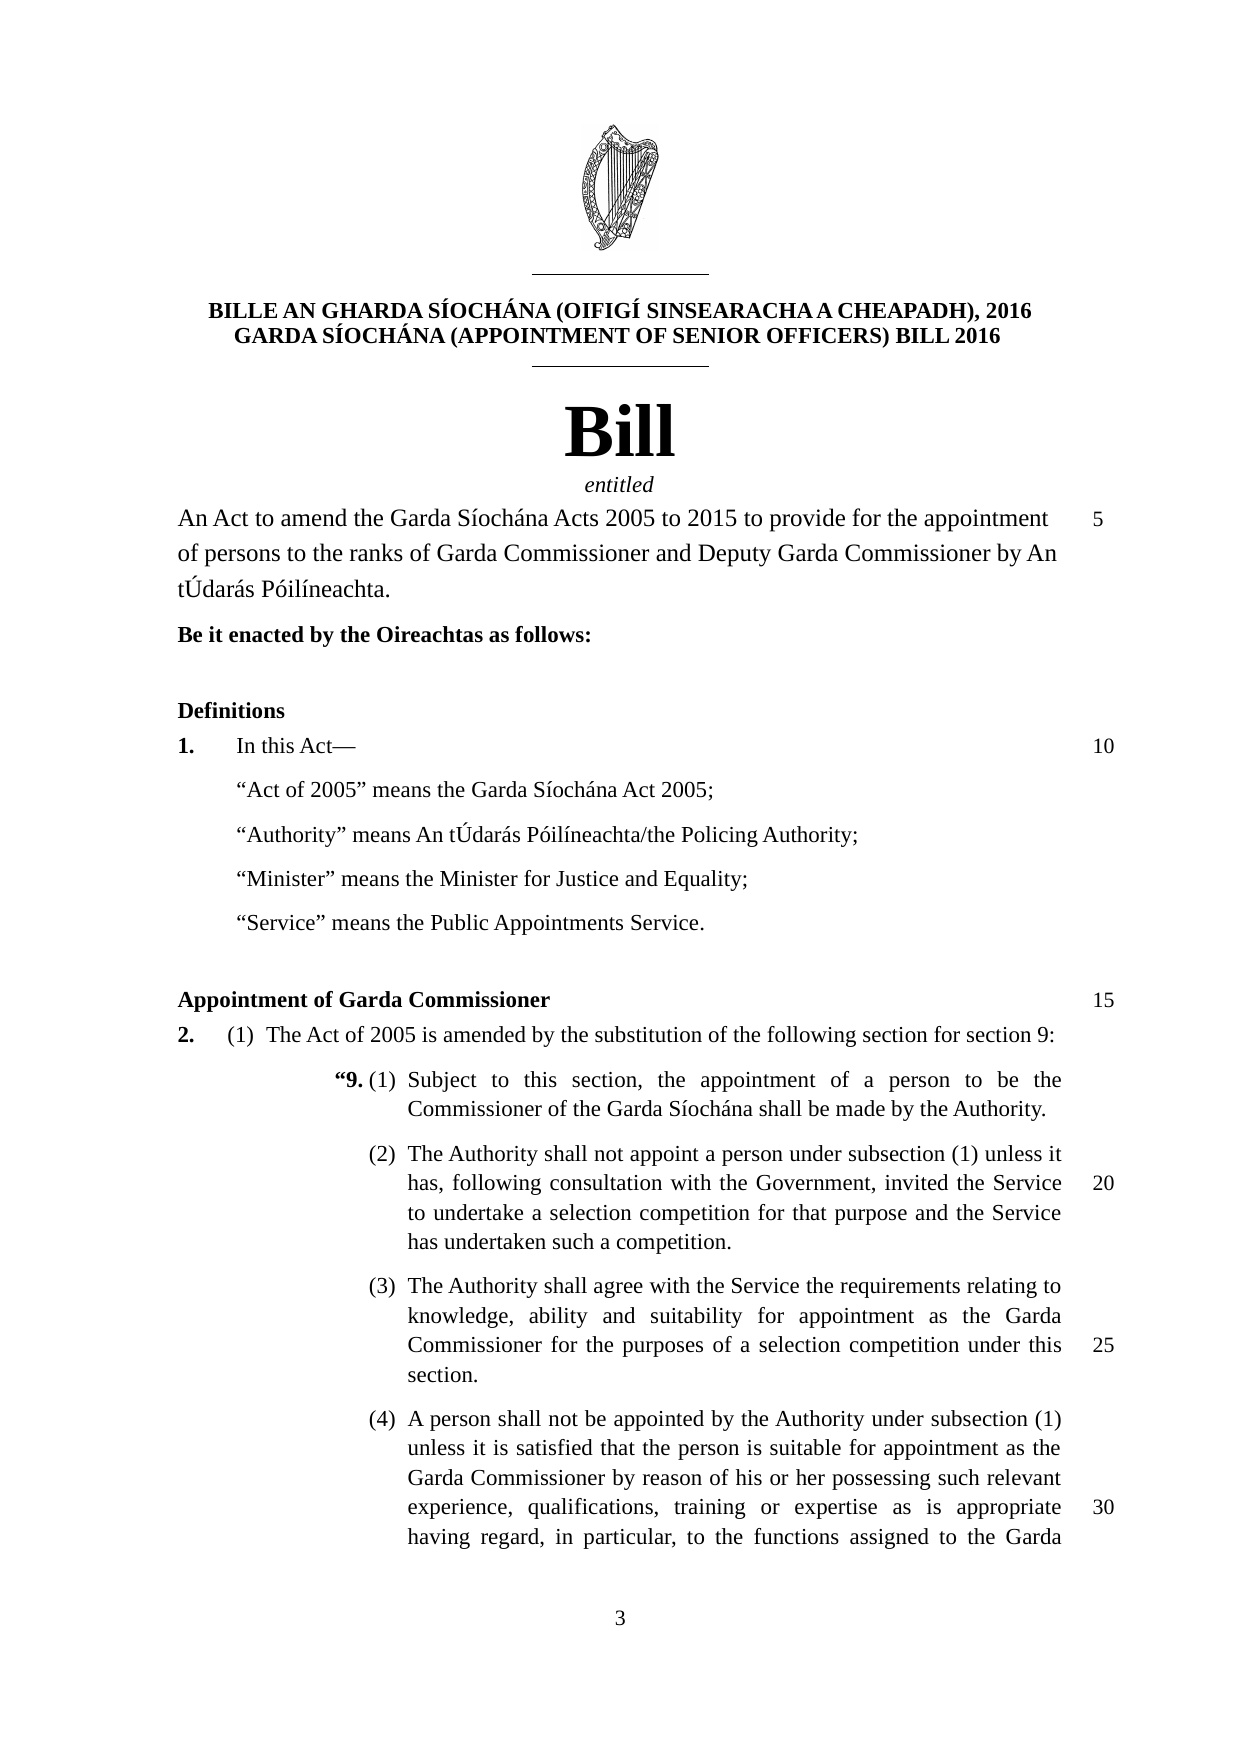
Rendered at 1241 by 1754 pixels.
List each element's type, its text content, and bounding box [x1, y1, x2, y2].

text Appointment of Garda Commissioner [177, 984, 1063, 1013]
title entitled [177, 472, 1063, 498]
text (2) The Authority shall not appoint a person under subsection (1) unless it has, following consultation with the Government, invited the Service to undertake a selection competition for that purpose and the Service has undertaken such a competition. [319, 1137, 1063, 1255]
text Definitions [177, 695, 1063, 724]
title An Act to amend the Garda Síochána Acts 2005 to 2015 to provide for the appointment of persons to the ranks of Garda Commissioner and Deputy Garda Commissioner by An tÚdarás Póilíneachta. [177, 498, 1063, 604]
text (3) The Authority shall agree with the Service the requirements relating to knowledge, ability and suitability for appointment as the Garda Commissioner for the purposes of a selection competition under this section. [319, 1270, 1063, 1388]
text “Authority” means An tÚdarás Póilíneachta/the Policing Authority; [177, 819, 1063, 848]
text 2. (1) The Act of 2005 is amended by the substitution of the following section for section 9: [177, 1019, 1063, 1049]
text “Act of 2005” means the Garda Síochána Act 2005; [177, 774, 1063, 804]
title BILLE AN GHARDA SÍOCHÁNA (OIFIGÍ SINSEARACHA A CHEAPADH), 2016 [177, 297, 1063, 323]
text Be it enacted by the Oireachtas as follows: [177, 622, 1063, 647]
text (4) A person shall not be appointed by the Authority under subsection (1) unless it is satisfied that the person is suitable for appointment as the Garda Commissioner by reason of his or her possessing such relevant experience, qualifications, training or expertise as is appropriate having regard, in particular, to the functions assigned to the Garda [319, 1403, 1063, 1550]
text Bill [177, 389, 1063, 472]
title Garda Síochána (Appointment of Senior Officers) Bill 2016 [177, 323, 1063, 348]
text “9. (1) Subject to this section, the appointment of a person to be the Commissioner of the Garda Síochána shall be made by the Authority. [319, 1064, 1063, 1123]
text “Minister” means the Minister for Justice and Equality; [177, 863, 1063, 892]
text “Service” means the Public Appointments Service. [177, 907, 1063, 937]
text 1. In this Act⁠— [177, 730, 1063, 759]
picture [295, 117, 945, 257]
